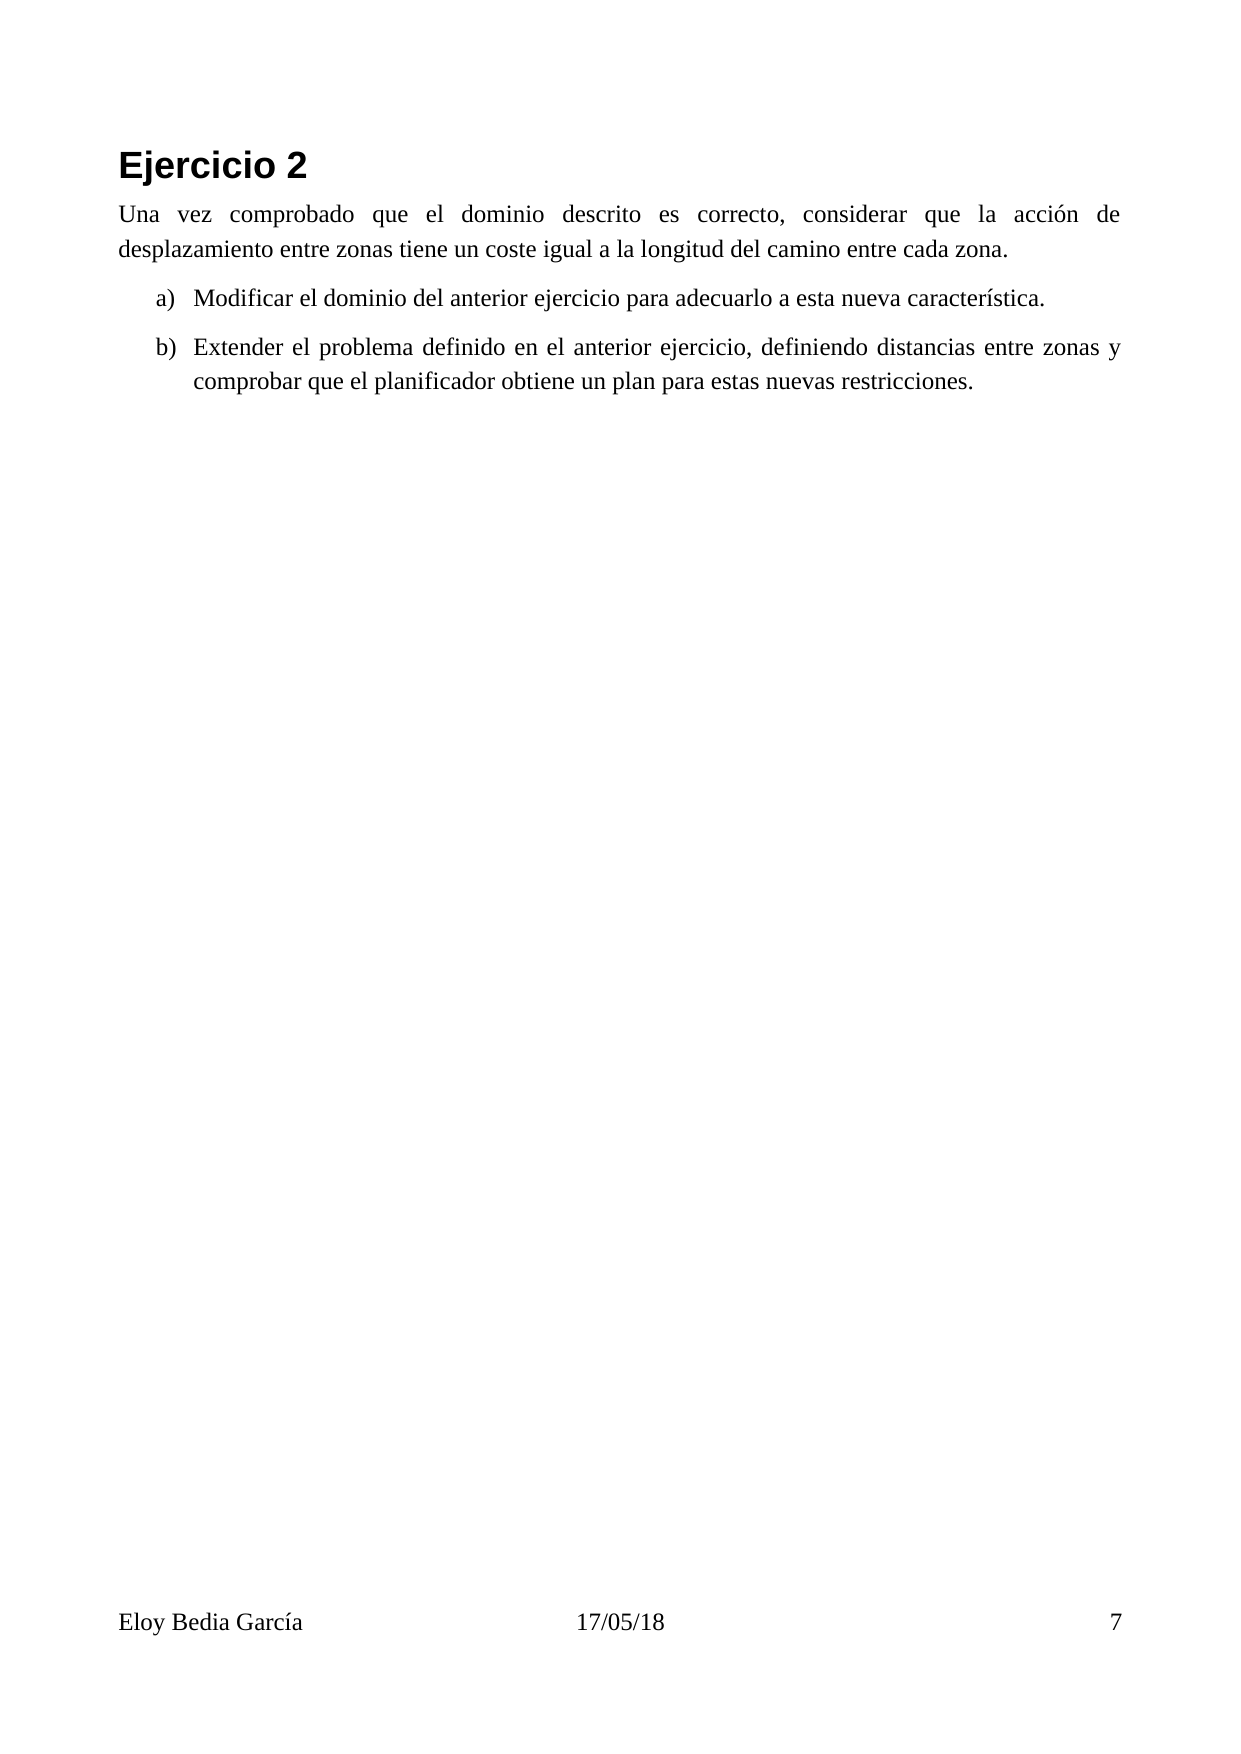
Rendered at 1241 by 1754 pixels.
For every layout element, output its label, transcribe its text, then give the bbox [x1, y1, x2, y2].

list Modificar el dominio del anterior ejercicio para adecuarlo a esta nueva característica. [156, 283, 1122, 312]
list Extender el problema definido en el anterior ejercicio, definiendo distancias entre zonas y comprobar que el planificador obtiene un plan para estas nuevas restricciones. [156, 332, 1122, 395]
text Una vez comprobado que el dominio descrito es correcto, considerar que la acción de desplazamiento entre zonas tiene un coste igual a la longitud del camino entre cada zona. [118, 199, 1122, 262]
subtitle Ejercicio 2 [118, 143, 1122, 187]
